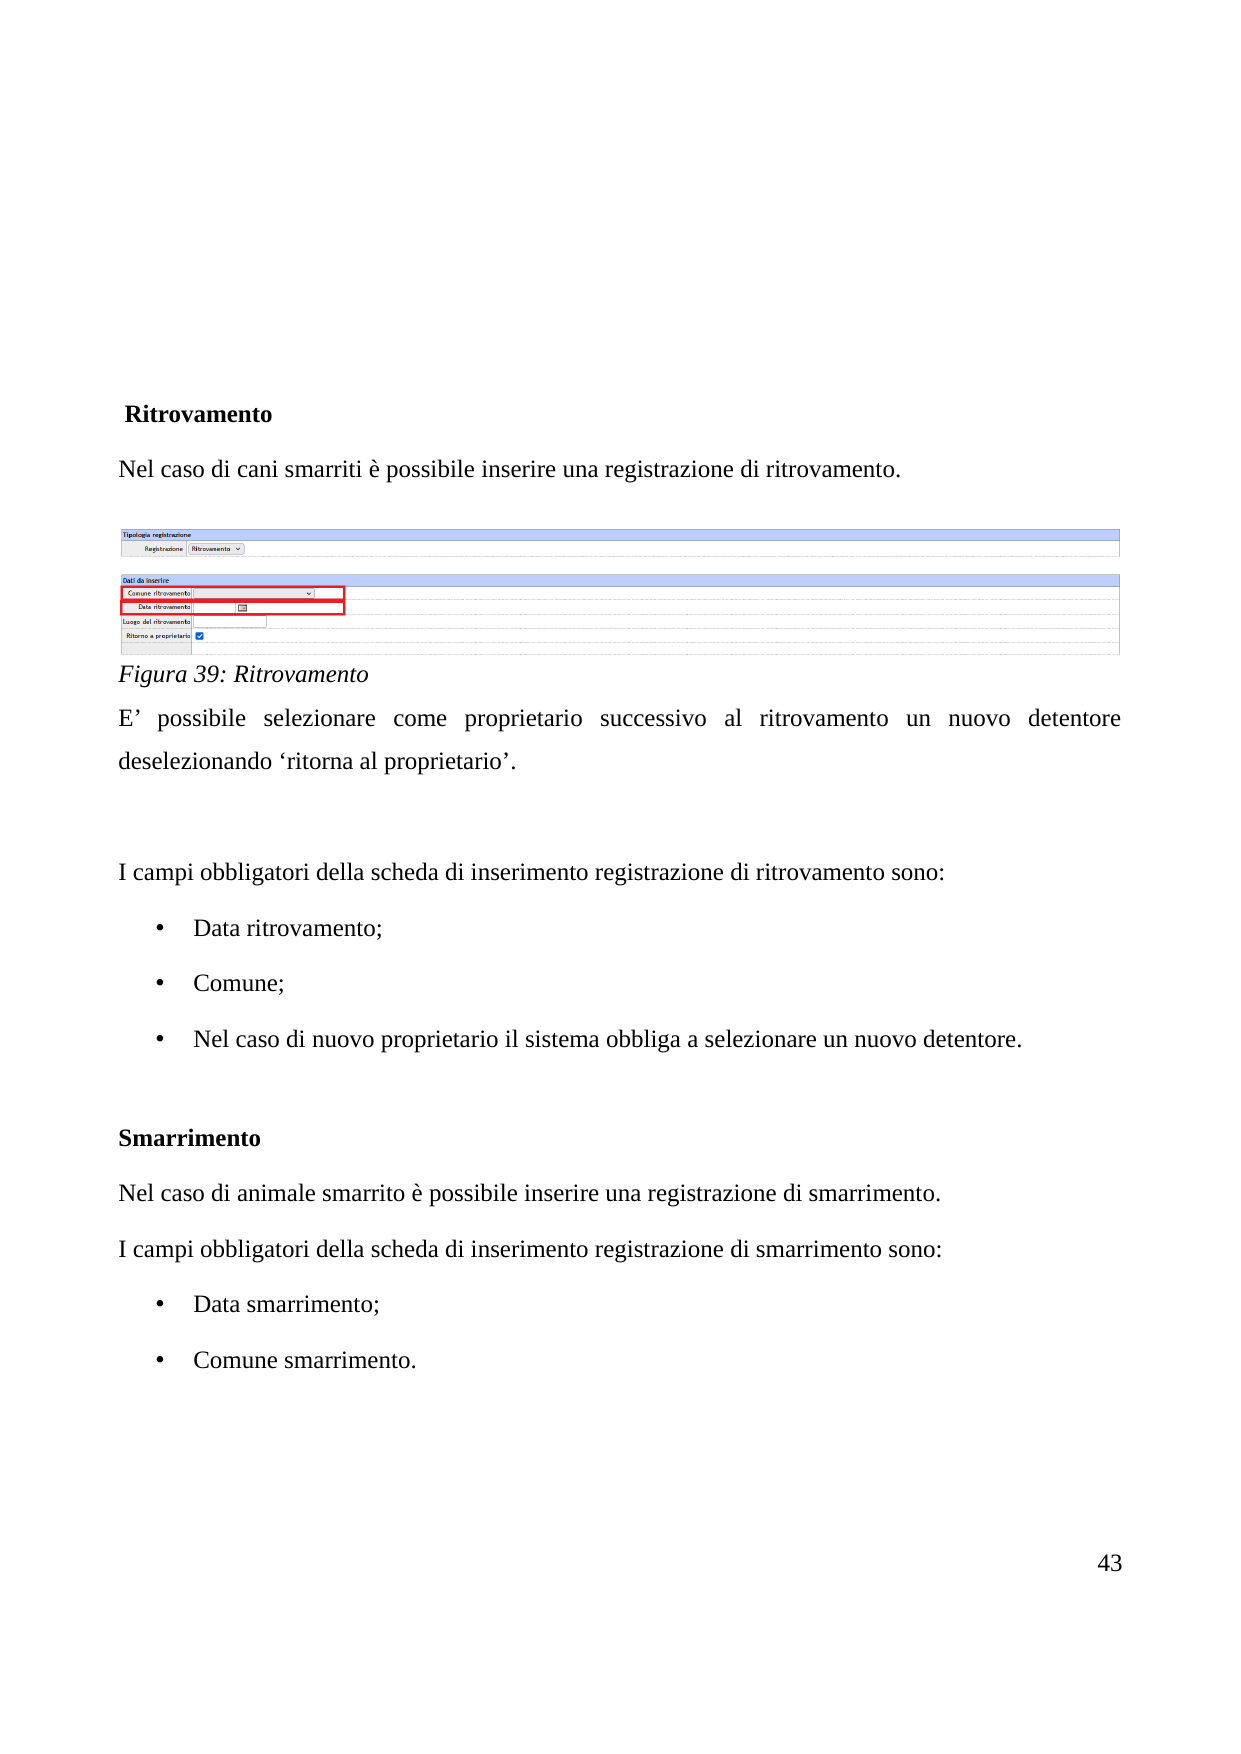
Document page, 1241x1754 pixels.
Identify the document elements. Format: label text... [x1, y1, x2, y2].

list Comune smarrimento. [156, 1345, 1122, 1374]
list Comune; [156, 968, 1122, 997]
text E’ possibile selezionare come proprietario successivo al ritrovamento un nuovo detentore deselezionando ‘ritorna al proprietario’. [118, 688, 1122, 774]
text Smarrimento [118, 1079, 1122, 1151]
text I campi obbligatori della scheda di inserimento registrazione di ritrovamento sono: [118, 857, 1122, 886]
text Nel caso di cani smarriti è possibile inserire una registrazione di ritrovamento. [118, 454, 1122, 483]
text Nel caso di animale smarrito è possibile inserire una registrazione di smarrimento. [118, 1178, 1122, 1207]
text I campi obbligatori della scheda di inserimento registrazione di smarrimento sono: [118, 1234, 1122, 1263]
list Data smarrimento; [156, 1289, 1122, 1318]
text Ritrovamento [118, 399, 1122, 428]
text [118, 510, 1122, 522]
list Nel caso di nuovo proprietario il sistema obbliga a selezionare un nuovo detentore. [156, 1024, 1122, 1053]
list Data ritrovamento; [156, 913, 1122, 941]
text Figura 39: Ritrovamento [118, 660, 1122, 688]
